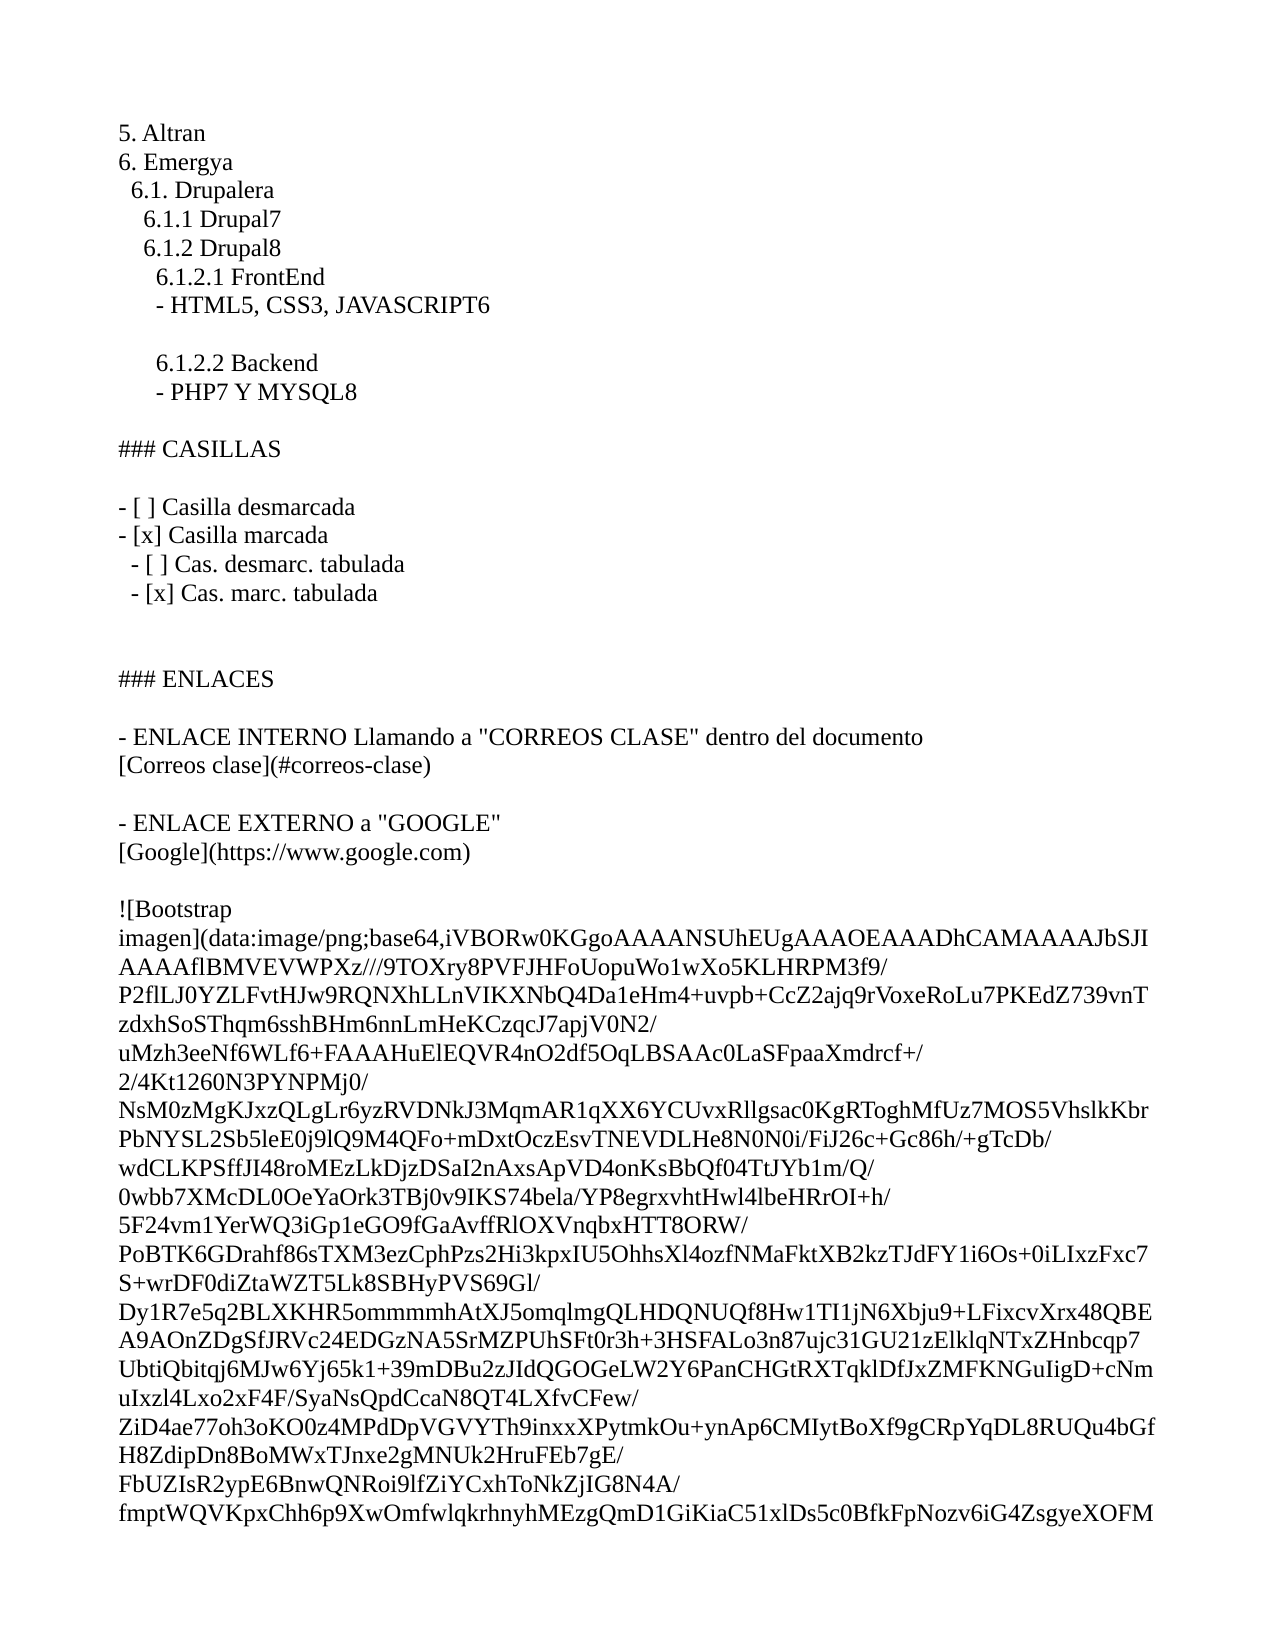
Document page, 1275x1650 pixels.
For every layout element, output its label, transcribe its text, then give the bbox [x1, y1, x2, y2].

text - [ ] Cas. desmarc. tabulada [118, 549, 1157, 578]
text ![Bootstrap imagen](data:image/png;base64,iVBORw0KGgoAAAANSUhEUgAAAOEAAADhCAMAAAAJbSJIAAAAflBMVEVWPXz///9TOXry8PVFJHFoUopuWo1wXo5KLHRPM3f9/P2flLJ0YZLFvtHJw9RQNXhLLnVIKXNbQ4Da1eHm4+uvpb+CcZ2ajq9rVoxeRoLu7PKEdZ739vnTzdxhSoSThqm6sshBHm6nnLmHeKCzqcJ7apjV0N2/uMzh3eeNf6WLf6+FAAAHuElEQVR4nO2df5OqLBSAAc0LaSFpaaXmdrcf+/2/4Kt1260N3PYNPMj0/NsM0zMgKJxzQLgLr6yzRVDNkJ3MqmAR1qXX6YCUvxRllgsac0KgRToghMfUz7MOS5VhslkKbrPbNYSL2Sb5leE0j9lQ9M4QFo+mDxtOczEsvTNEVDLHe8N0N0i/FiJ26c+Gc86h/+gTcDb/wdCLKPSffJI48roMEzLkDjzDSaI2nAxsApVD4onKsBbQf04TtJYb1m/Q/0wbb7XMcDL0OeYaOrk3TBj0v9IKS74bela/YP8egrxvhtHwl4lbeHRrOI+h/5F24vm1YerWQ3iGp1eGO9fGaAvffRlOXVnqbxHTT8ORW/PoBTK6GDrahf86sTXM3ezCphPzs2Hi3kpxIU5OhhsXl4ozfNMaFktXB2kzTJdFY1i6Os+0iLIxzFxc7S+wrDF0diZtaWZT5Lk8SBHyPVS69Gl/Dy1R7e5q2BLXKHR5ommmmhAtXJ5omqlmgQLHDQNUQf8Hw1TI1jN6Xbju9+LFixcvXrx48QBEA9AOnZDgSfJRVc24EDGzNA5SrMZPUhSFt0r3h+3HSFALo3n87ujc31GU21zElklqNTxZHnbcqp7UbtiQbitqj6MJw6Yj65k1+39mDBu2zJIdQGOGeLW2Y6PanCHGtRXTqklDfJxZMFKNGuIigD+cNmuIxzl4Lxo2xF4F/SyaNsQpdCcaN8QT4LXfvCFew/ZiD4ae77oh3oKO0z4MPdDpVGVYTh9inxxXPytmkOu+ynAp6CMIytBoXf9gCRpYqDL8RUQu4bGfH8ZdipDn8BoMWxTJnxe2gMNUk2HruFEb7gE/FbUZIsR2ypE6BnwQNRoi9lfZiYCxhToNkZjIG8N4A/fmptWQVKpxChh6p9XwOmfwlqkrhnyhMEzgQmD1GiKiaC51xlDs5c0BfkFpNozv6iG4ZsgyeXOFM [118, 894, 1157, 1527]
text 6.1.1 Drupal7 [118, 204, 1157, 233]
text ### CASILLAS [118, 434, 1157, 463]
text 5. Altran [118, 118, 1157, 147]
text - [ ] Casilla desmarcada [118, 492, 1157, 521]
text 6.1.2.2 Backend [118, 348, 1157, 377]
text ### ENLACES [118, 664, 1157, 693]
text - ENLACE INTERNO Llamando a "CORREOS CLASE" dentro del documento [118, 722, 1157, 751]
text 6.1.2 Drupal8 [118, 233, 1157, 262]
text - [x] Casilla marcada [118, 521, 1157, 549]
text 6.1.2.1 FrontEnd [118, 262, 1157, 291]
text 6.1. Drupalera [118, 176, 1157, 204]
text - PHP7 Y MYSQL8 [118, 377, 1157, 406]
text 6. Emergya [118, 147, 1157, 176]
text - HTML5, CSS3, JAVASCRIPT6 [118, 291, 1157, 319]
text - ENLACE EXTERNO a "GOOGLE" [118, 808, 1157, 837]
text [Google](https://www.google.com) [118, 837, 1157, 866]
text [Correos clase](#correos-clase) [118, 751, 1157, 779]
text - [x] Cas. marc. tabulada [118, 578, 1157, 607]
